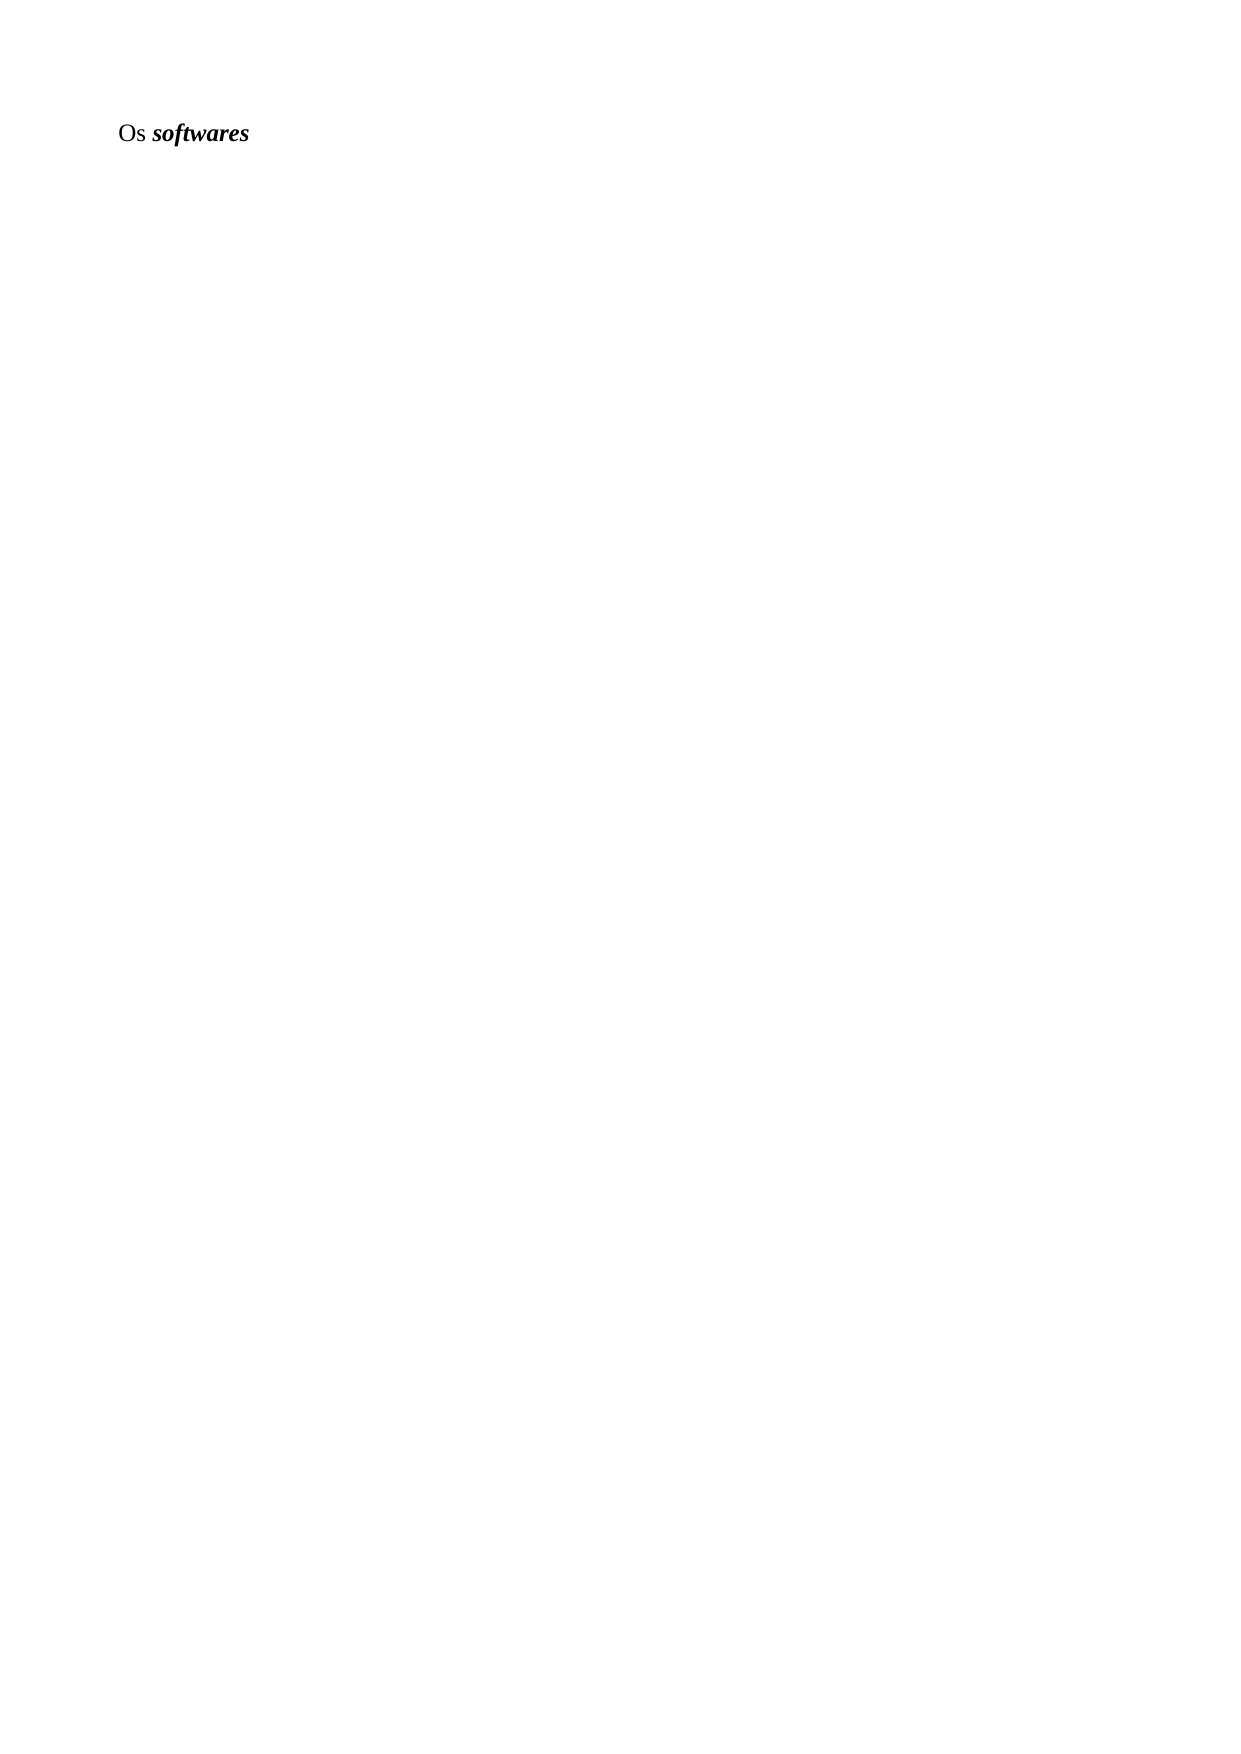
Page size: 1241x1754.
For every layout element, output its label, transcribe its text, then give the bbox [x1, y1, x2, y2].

text Os softwares [118, 118, 1122, 147]
